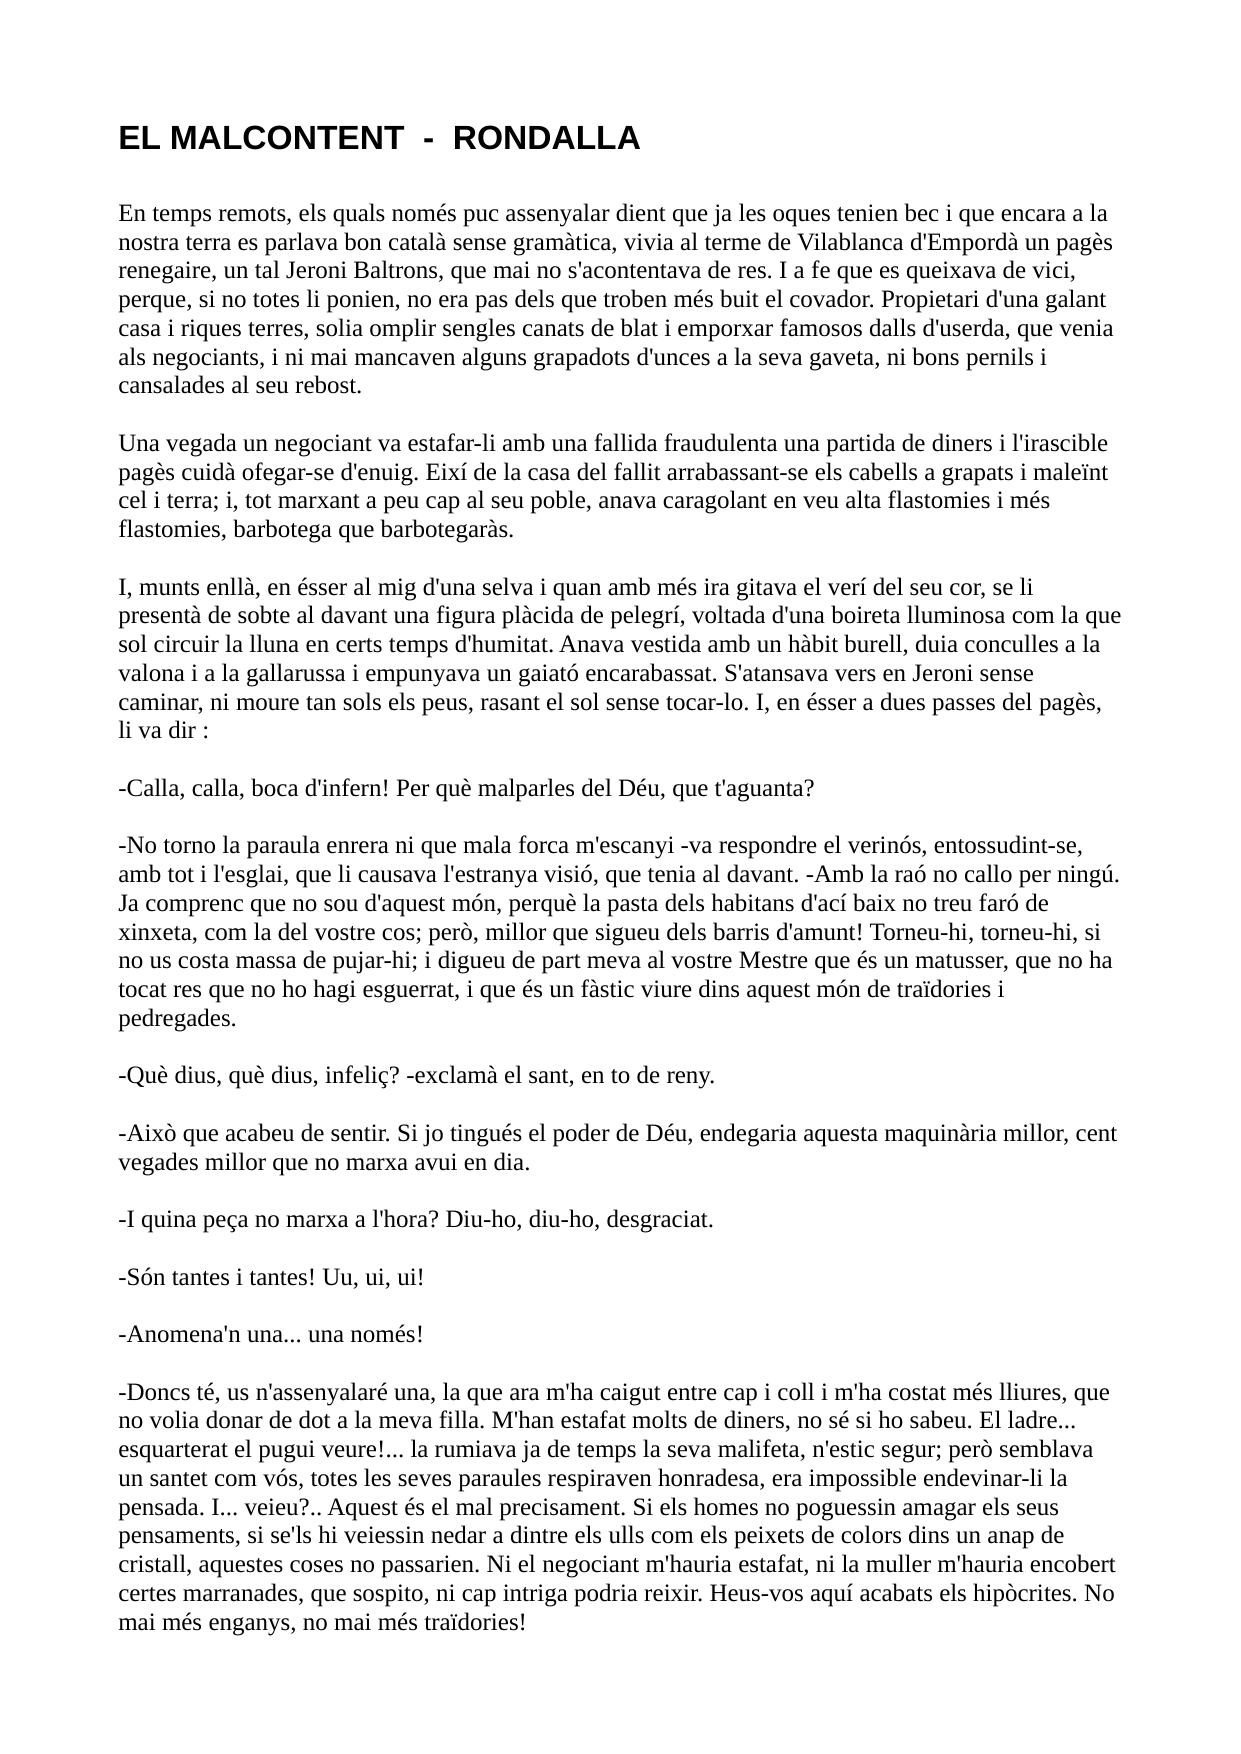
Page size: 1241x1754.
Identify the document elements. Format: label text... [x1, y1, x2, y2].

text -No torno la paraula enrera ni que mala forca m'escanyi -va respondre el verinós, entossudint-se, amb tot i l'esglai, que li causava l'estranya visió, que tenia al davant. -Amb la raó no callo per ningú. Ja comprenc que no sou d'aquest món, perquè la pasta dels habitans d'ací baix no treu faró de xinxeta, com la del vostre cos; però, millor que sigueu dels barris d'amunt! Torneu-hi, torneu-hi, si no us costa massa de pujar-hi; i digueu de part meva al vostre Mestre que és un matusser, que no ha tocat res que no ho hagi esguerrat, i que és un fàstic viure dins aquest món de traïdories i pedregades. [118, 831, 1122, 1032]
text -Calla, calla, boca d'infern! Per què malparles del Déu, que t'aguanta? [118, 773, 1122, 802]
text Una vegada un negociant va estafar-li amb una fallida fraudulenta una partida de diners i l'irascible pagès cuidà ofegar-se d'enuig. Eixí de la casa del fallit arrabassant-se els cabells a grapats i maleïnt cel i terra; i, tot marxant a peu cap al seu poble, anava caragolant en veu alta flastomies i més flastomies, barbotega que barbotegaràs. [118, 428, 1122, 543]
text -Què dius, què dius, infeliç? -exclamà el sant, en to de reny. [118, 1061, 1122, 1089]
text I, munts enllà, en ésser al mig d'una selva i quan amb més ira gitava el verí del seu cor, se li presentà de sobte al davant una figura plàcida de pelegrí, voltada d'una boireta lluminosa com la que sol circuir la lluna en certs temps d'humitat. Anava vestida amb un hàbit burell, duia conculles a la valona i a la gallarussa i empunyava un gaiató encarabassat. S'atansava vers en Jeroni sense caminar, ni moure tan sols els peus, rasant el sol sense tocar-lo. I, en ésser a dues passes del pagès, li va dir : [118, 572, 1122, 744]
text En temps remots, els quals només puc assenyalar dient que ja les oques tenien bec i que encara a la nostra terra es parlava bon català sense gramàtica, vivia al terme de Vilablanca d'Empordà un pagès renegaire, un tal Jeroni Baltrons, que mai no s'acontentava de res. I a fe que es queixava de vici, perque, si no totes li ponien, no era pas dels que troben més buit el covador. Propietari d'una galant casa i riques terres, solia omplir sengles canats de blat i emporxar famosos dalls d'userda, que venia als negociants, i ni mai mancaven alguns grapadots d'unces a la seva gaveta, ni bons pernils i cansalades al seu rebost. [118, 198, 1122, 399]
text -Anomena'n una... una només! [118, 1319, 1122, 1348]
text -Són tantes i tantes! Uu, ui, ui! [118, 1262, 1122, 1291]
subtitle EL MALCONTENT - RONDALLA [118, 118, 1122, 157]
text -Això que acabeu de sentir. Si jo tingués el poder de Déu, endegaria aquesta maquinària millor, cent vegades millor que no marxa avui en dia. [118, 1118, 1122, 1176]
text -I quina peça no marxa a l'hora? Diu-ho, diu-ho, desgraciat. [118, 1204, 1122, 1233]
text -Doncs té, us n'assenyalaré una, la que ara m'ha caigut entre cap i coll i m'ha costat més lliures, que no volia donar de dot a la meva filla. M'han estafat molts de diners, no sé si ho sabeu. El ladre... esquarterat el pugui veure!... la rumiava ja de temps la seva malifeta, n'estic segur; però semblava un santet com vós, totes les seves paraules respiraven honradesa, era impossible endevinar-li la pensada. I... veieu?.. Aquest és el mal precisament. Si els homes no poguessin amagar els seus pensaments, si se'ls hi veiessin nedar a dintre els ulls com els peixets de colors dins un anap de cristall, aquestes coses no passarien. Ni el negociant m'hauria estafat, ni la muller m'hauria encobert certes marranades, que sospito, ni cap intriga podria reixir. Heus-vos aquí acabats els hipòcrites. No mai més enganys, no mai més traïdories! [118, 1377, 1122, 1636]
